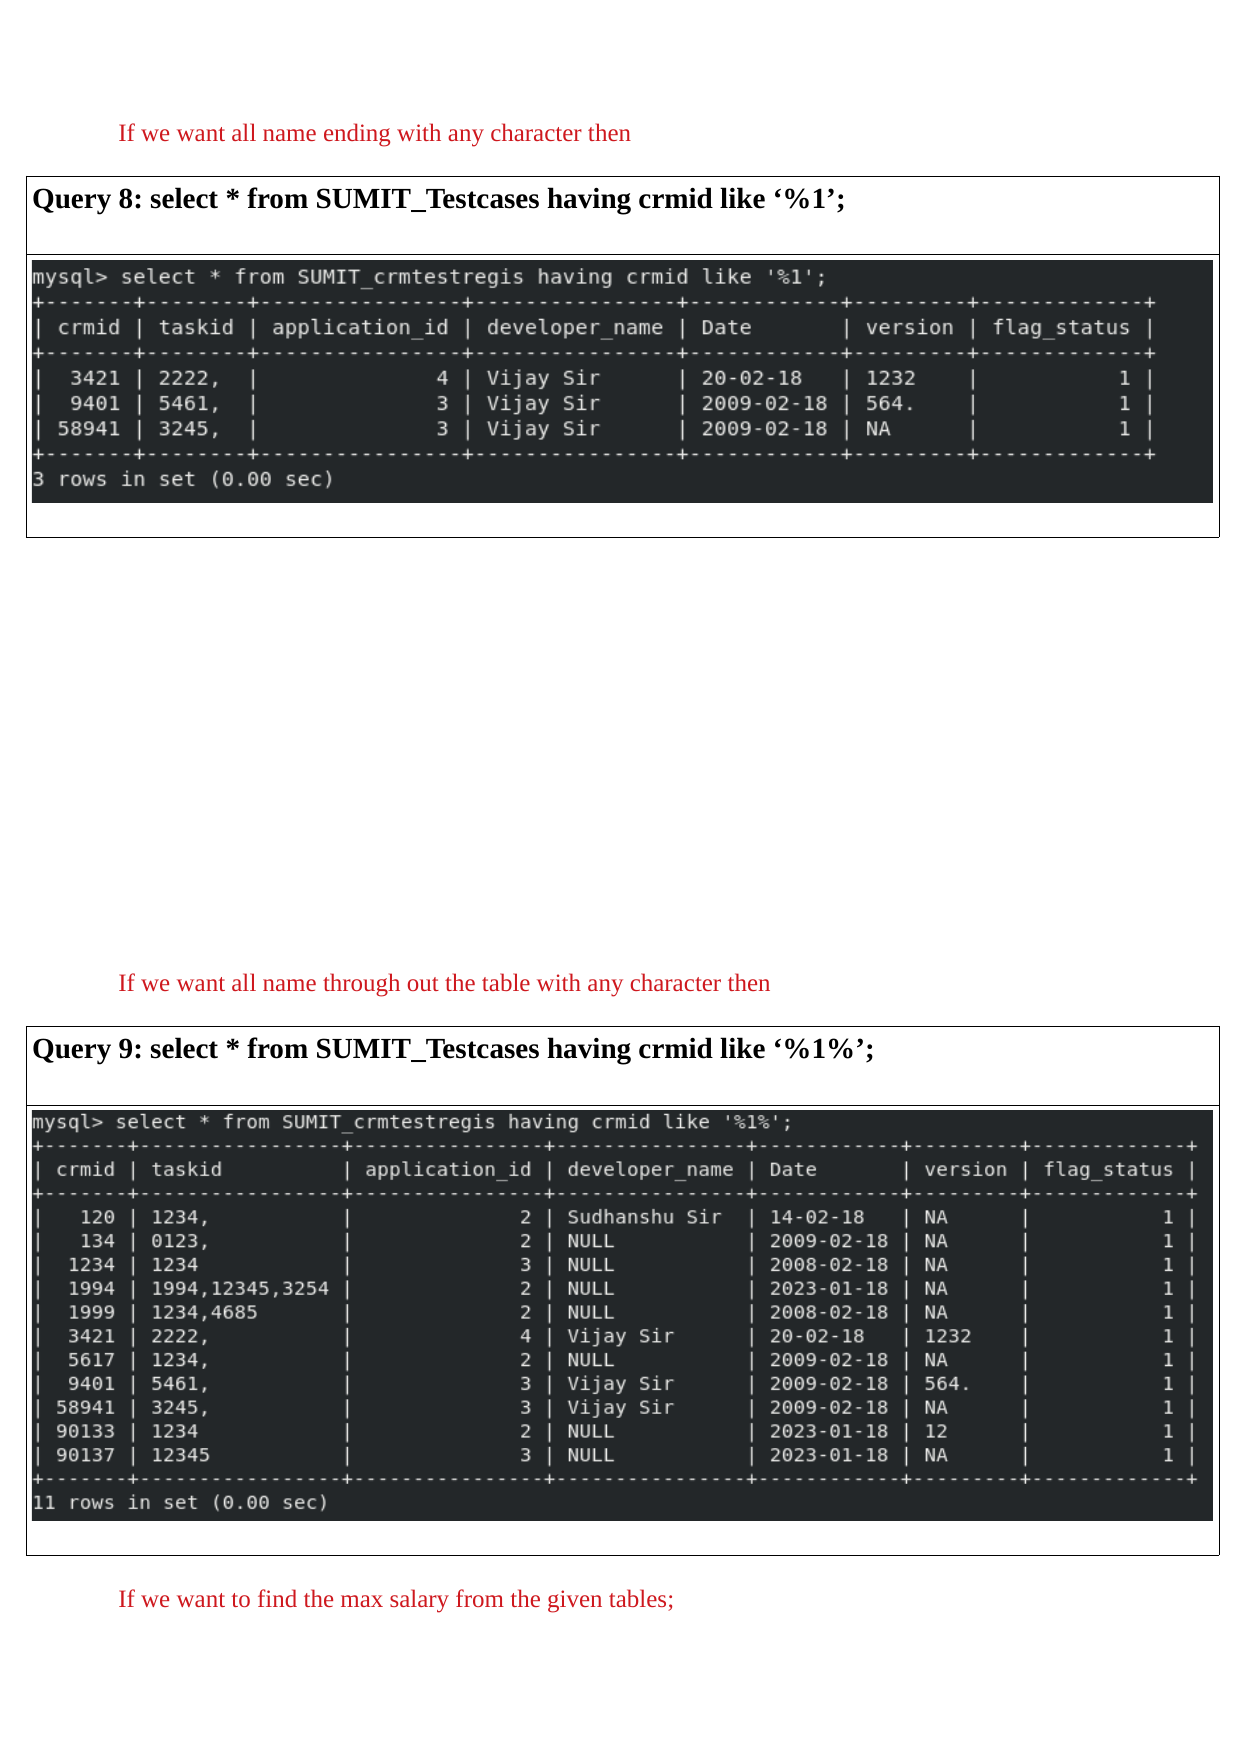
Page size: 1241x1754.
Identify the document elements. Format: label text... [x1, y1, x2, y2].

picture [31, 1110, 1213, 1521]
text If we want all name ending with any character then [118, 118, 1122, 147]
table_header Query 8: select * from SUMIT_Testcases having crmid like ‘%1’; [27, 177, 1219, 254]
table_header Query 9: select * from SUMIT_Testcases having crmid like ‘%1%’; [27, 1027, 1219, 1104]
picture [31, 260, 1213, 503]
table_cell [27, 255, 1219, 537]
text If we want to find the max salary from the given tables; [118, 1584, 1122, 1613]
text If we want all name through out the table with any character then [118, 968, 1122, 997]
table_cell [27, 1106, 1219, 1555]
